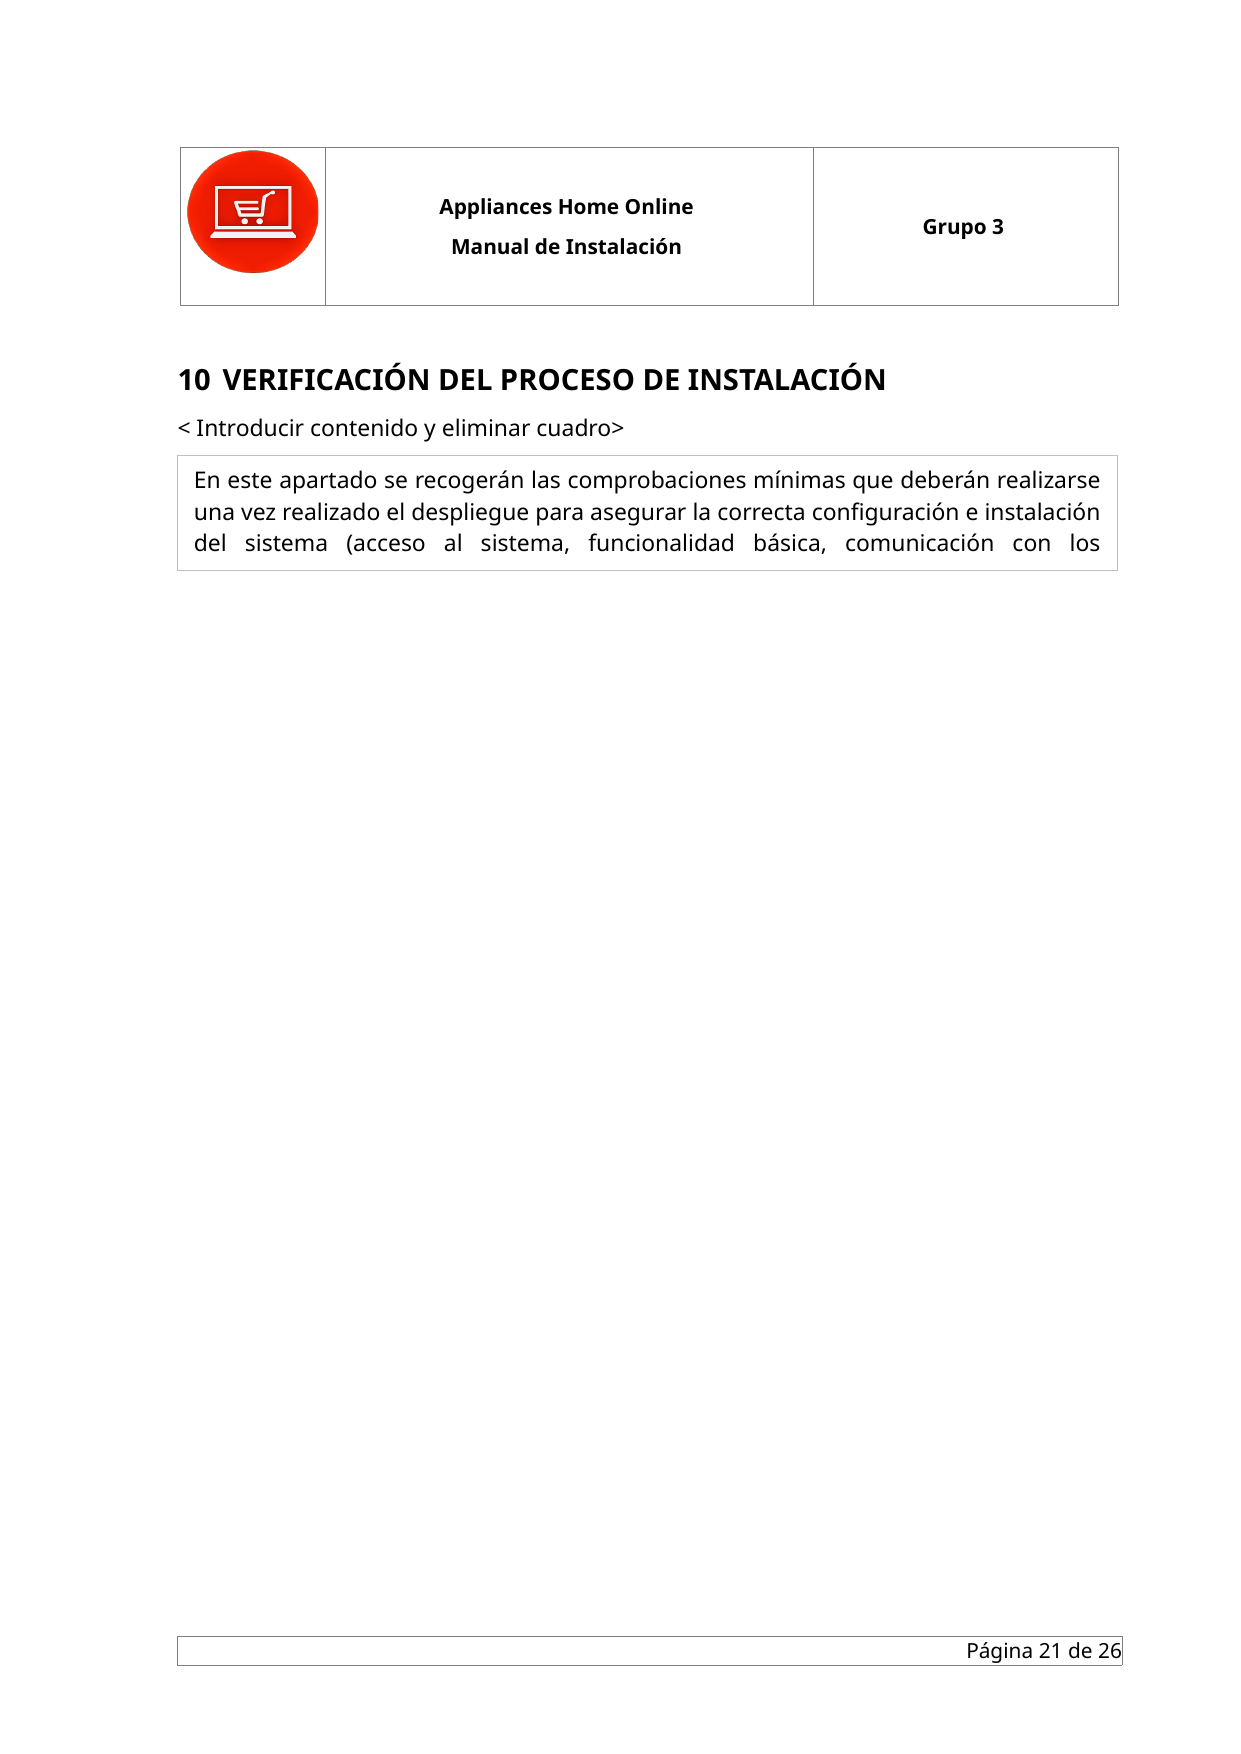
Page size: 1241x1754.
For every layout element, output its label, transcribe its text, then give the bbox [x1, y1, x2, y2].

subtitle VERIFICACIÓN DEL PROCESO DE INSTALACIÓN [177, 359, 1122, 399]
text < Introducir contenido y eliminar cuadro> [177, 411, 1122, 443]
text En este apartado se recogerán las comprobaciones mínimas que deberán realizarse una vez realizado el despliegue para asegurar la correcta configuración e instalación del sistema (acceso al sistema, funcionalidad básica, comunicación con los diferentes sistemas externos, etc.). [194, 464, 1101, 562]
